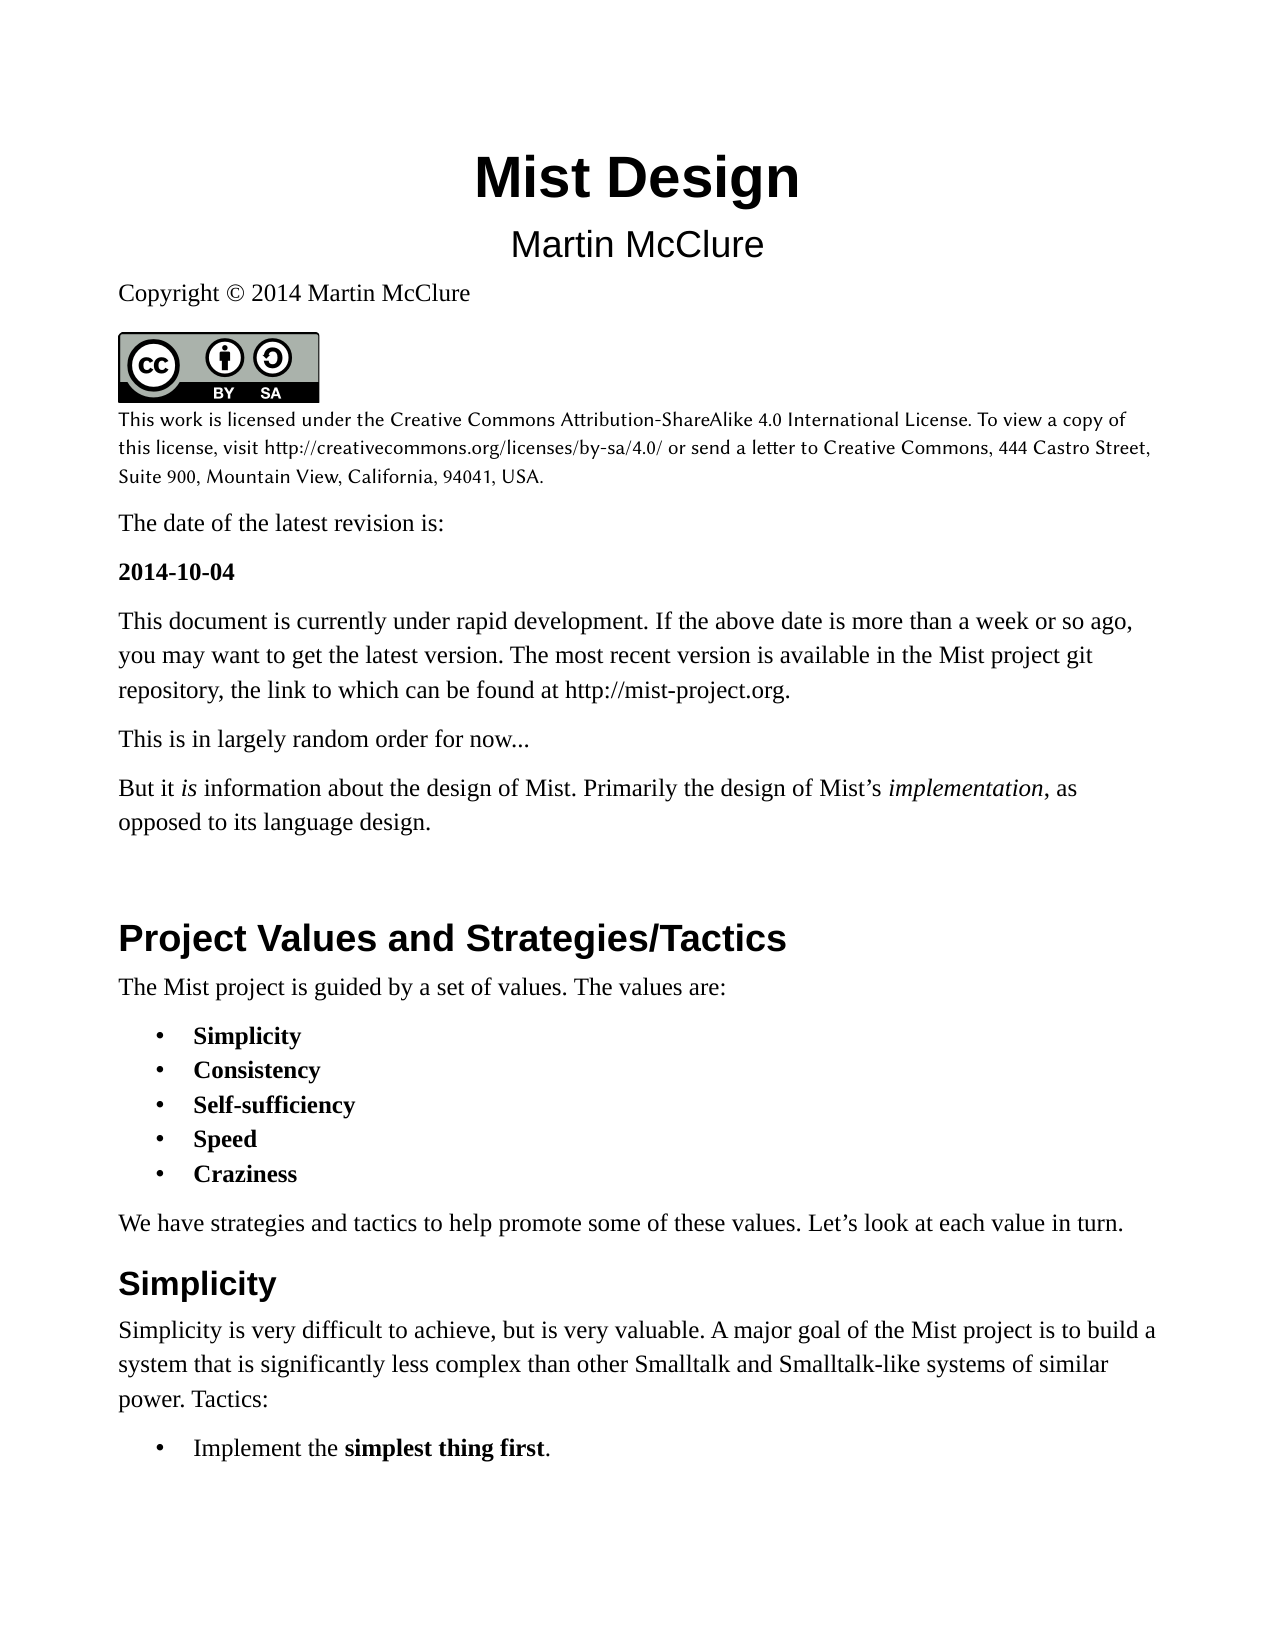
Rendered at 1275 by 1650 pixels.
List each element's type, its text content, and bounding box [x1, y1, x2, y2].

text This is in largely random order for now... [118, 724, 1157, 752]
title Mist Design [118, 143, 1157, 210]
picture [118, 332, 320, 403]
text This document is currently under rapid development. If the above date is more than a week or so ago, you may want to get the latest version. The most recent version is available in the Mist project git repository, the link to which can be found at http://mist-project.org. [118, 606, 1157, 703]
list Speed [156, 1124, 1157, 1153]
list Craziness [156, 1159, 1157, 1188]
text We have strategies and tactics to help promote some of these values. Let’s look at each value in turn. [118, 1208, 1157, 1237]
text Simplicity is very difficult to achieve, but is very valuable. A major goal of the Mist project is to build a system that is significantly less complex than other Smalltalk and Smalltalk-like systems of similar power. Tactics: [118, 1315, 1157, 1413]
list Simplicity [156, 1021, 1157, 1050]
list Implement the simplest thing first. [156, 1433, 1157, 1462]
subtitle Project Values and Strategies/Tactics [118, 916, 1157, 959]
list Self-sufficiency [156, 1090, 1157, 1119]
text This work is licensed under the Creative Commons Attribution-ShareAlike 4.0 International License. To view a copy of this license, visit http://creativecommons.org/licenses/by-sa/4.0/ or send a letter to Creative Commons, 444 Castro Street, Suite 900, Mountain View, California, 94041, USA. [118, 327, 1157, 488]
subtitle Simplicity [118, 1264, 1157, 1302]
list Consistency [156, 1056, 1157, 1084]
subtitle Martin McClure [118, 223, 1157, 266]
text The date of the latest revision is: [118, 508, 1157, 536]
text The Mist project is guided by a set of values. The values are: [118, 972, 1157, 1001]
text But it is information about the design of Mist. Primarily the design of Mist’s implementation, as opposed to its language design. [118, 773, 1157, 836]
text 2014-10-04 [118, 557, 1157, 585]
text Copyright © 2014 Martin McClure [118, 278, 1157, 307]
